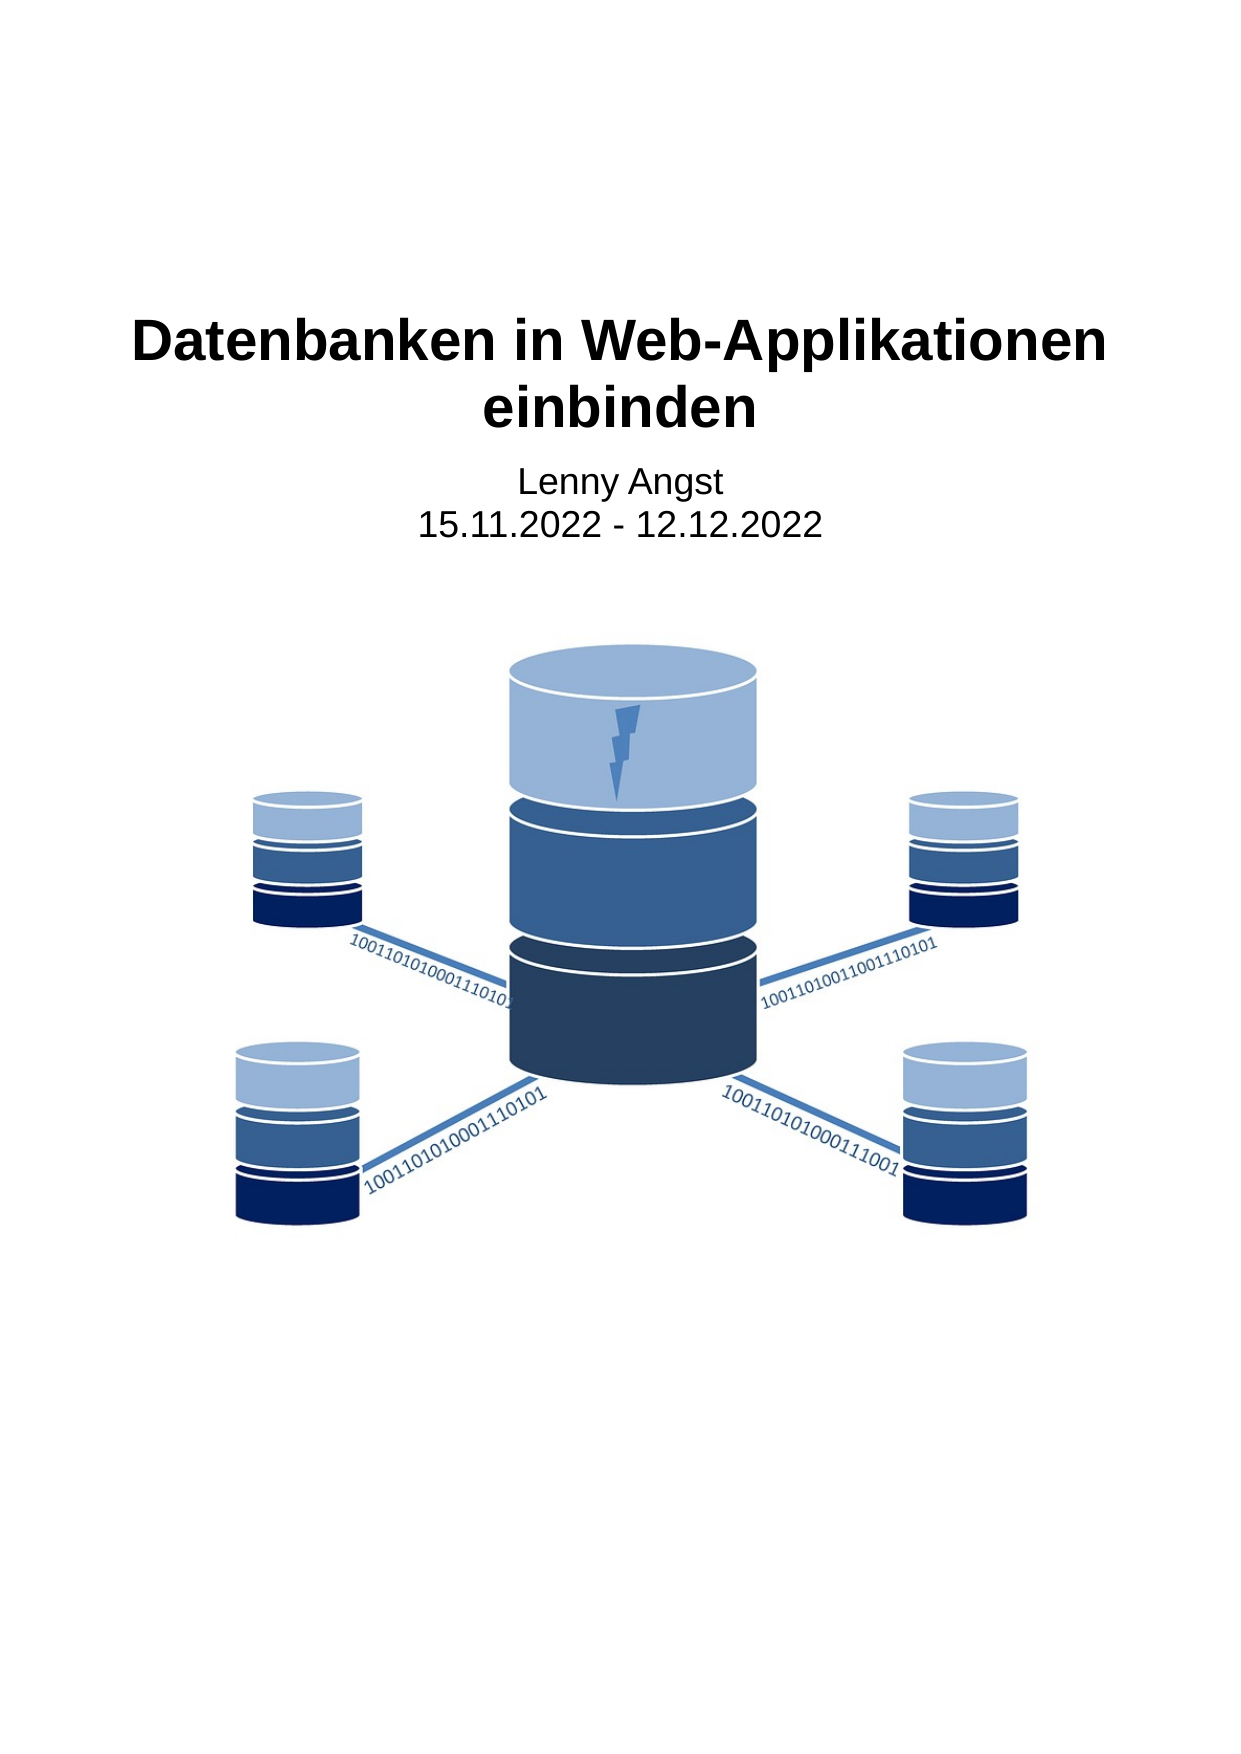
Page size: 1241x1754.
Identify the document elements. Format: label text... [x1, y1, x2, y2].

subtitle Lenny Angst 15.11.2022 - 12.12.2022 [118, 459, 1122, 545]
title Datenbanken in Web-Applikationen einbinden [118, 306, 1122, 440]
picture [118, 617, 1123, 1275]
